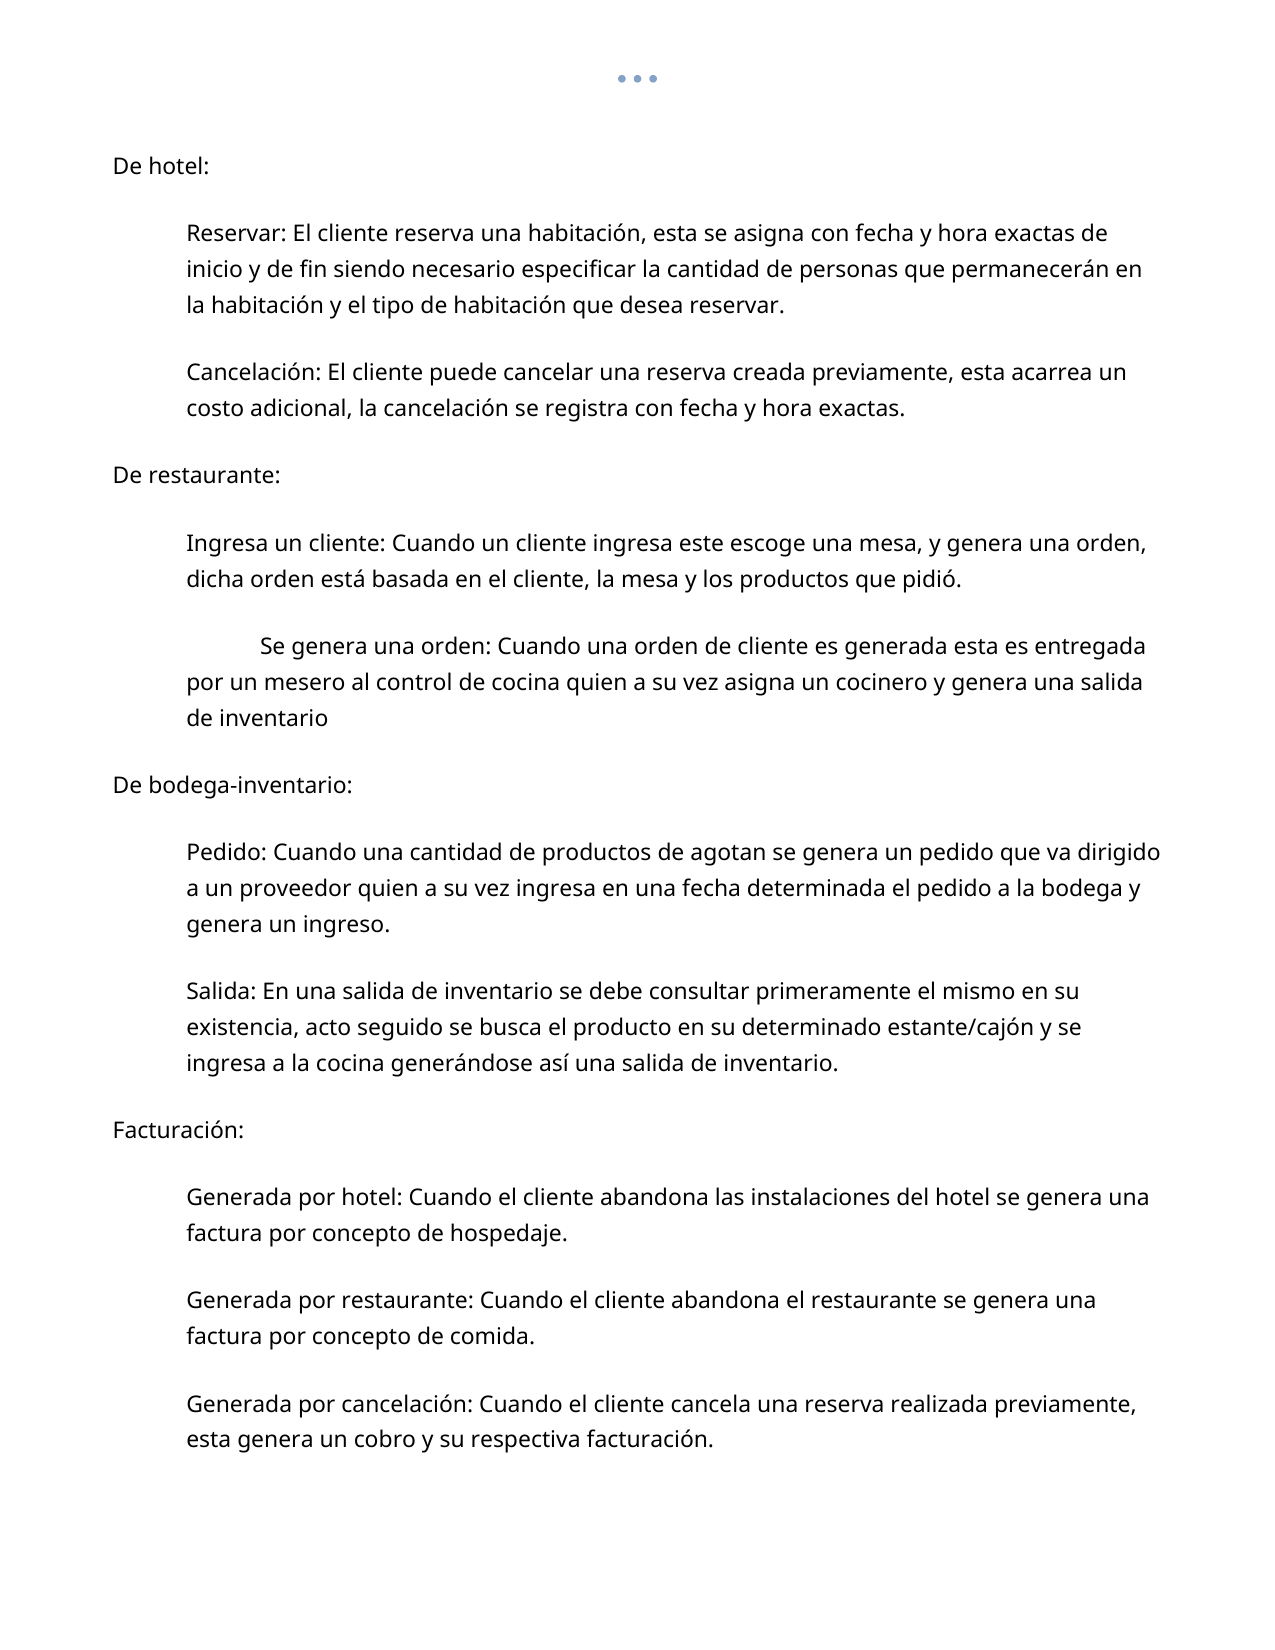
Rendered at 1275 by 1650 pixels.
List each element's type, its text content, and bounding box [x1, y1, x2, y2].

text Generada por cancelación: Cuando el cliente cancela una reserva realizada previamente, esta genera un cobro y su respectiva facturación. [186, 1387, 1162, 1455]
text Generada por hotel: Cuando el cliente abandona las instalaciones del hotel se genera una factura por concepto de hospedaje. [186, 1181, 1162, 1248]
text Ingresa un cliente: Cuando un cliente ingresa este escoge una mesa, y genera una orden, dicha orden está basada en el cliente, la mesa y los productos que pidió. [186, 527, 1162, 594]
text De bodega-inventario: [112, 769, 1162, 800]
text Pedido: Cuando una cantidad de productos de agotan se genera un pedido que va dirigido a un proveedor quien a su vez ingresa en una fecha determinada el pedido a la bodega y genera un ingreso. [186, 836, 1162, 939]
text Se genera una orden: Cuando una orden de cliente es generada esta es entregada por un mesero al control de cocina quien a su vez asigna un cocinero y genera una salida de inventario [186, 630, 1162, 733]
text Salida: En una salida de inventario se debe consultar primeramente el mismo en su existencia, acto seguido se busca el producto en su determinado estante/cajón y se ingresa a la cocina generándose así una salida de inventario. [186, 975, 1162, 1078]
text De hotel: [112, 150, 1162, 181]
text Cancelación: El cliente puede cancelar una reserva creada previamente, esta acarrea un costo adicional, la cancelación se registra con fecha y hora exactas. [186, 356, 1162, 423]
text Generada por restaurante: Cuando el cliente abandona el restaurante se genera una factura por concepto de comida. [186, 1284, 1162, 1352]
text Reservar: El cliente reserva una habitación, esta se asigna con fecha y hora exactas de inicio y de fin siendo necesario especificar la cantidad de personas que permanecerán en la habitación y el tipo de habitación que desea reservar. [186, 217, 1162, 320]
text De restaurante: [112, 459, 1162, 491]
text Facturación: [112, 1114, 1162, 1145]
